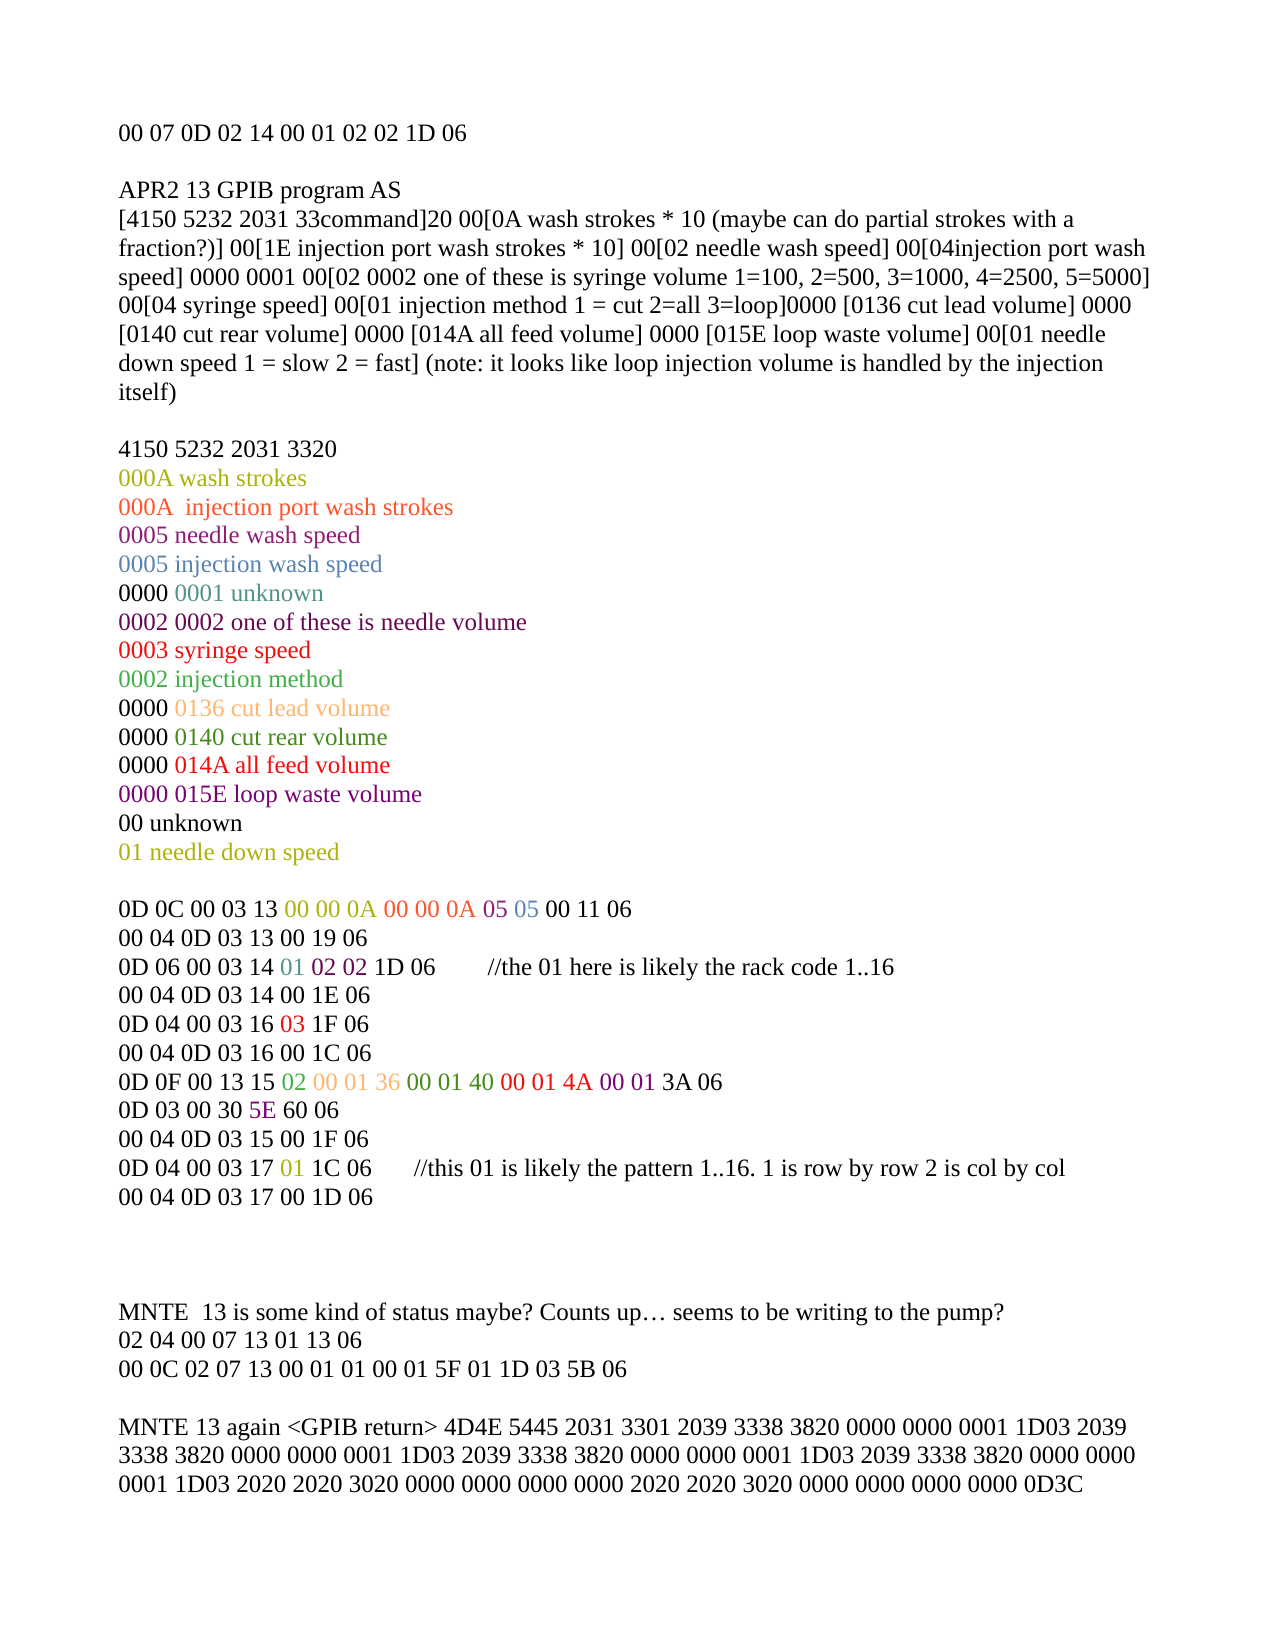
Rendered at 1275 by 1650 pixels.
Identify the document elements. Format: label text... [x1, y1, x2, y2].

text 0000 015E loop waste volume [118, 779, 1157, 808]
text 0D 04 00 03 16 03 1F 06 [118, 1009, 1157, 1038]
text 0003 syringe speed [118, 636, 1157, 664]
text 0000 0140 cut rear volume [118, 722, 1157, 751]
text 00 07 0D 02 14 00 01 02 02 1D 06 [118, 118, 1157, 147]
text 0002 0002 one of these is needle volume [118, 607, 1157, 636]
text 0D 0C 00 03 13 00 00 0A 00 00 0A 05 05 00 11 06 [118, 894, 1157, 923]
text 4150 5232 2031 3320 [118, 434, 1157, 463]
text 0D 0F 00 13 15 02 00 01 36 00 01 40 00 01 4A 00 01 3A 06 [118, 1067, 1157, 1096]
text 02 04 00 07 13 01 13 06 [118, 1326, 1157, 1354]
text 00 04 0D 03 14 00 1E 06 [118, 981, 1157, 1009]
text 000A wash strokes [118, 463, 1157, 492]
text 00 unknown [118, 808, 1157, 837]
text 00 04 0D 03 13 00 19 06 [118, 923, 1157, 952]
text 0002 injection method [118, 664, 1157, 693]
text 0000 0136 cut lead volume [118, 693, 1157, 722]
text 0D 03 00 30 5E 60 06 [118, 1096, 1157, 1124]
text 00 04 0D 03 16 00 1C 06 [118, 1038, 1157, 1067]
text 00 04 0D 03 15 00 1F 06 [118, 1124, 1157, 1153]
text 00 04 0D 03 17 00 1D 06 [118, 1182, 1157, 1211]
text [4150 5232 2031 33command]20 00[0A wash strokes * 10 (maybe can do partial strokes with a fraction?)] 00[1E injection port wash strokes * 10] 00[02 needle wash speed] 00[04injection port wash speed] 0000 0001 00[02 0002 one of these is syringe volume 1=100, 2=500, 3=1000, 4=2500, 5=5000] 00[04 syringe speed] 00[01 injection method 1 = cut 2=all 3=loop]0000 [0136 cut lead volume] 0000 [0140 cut rear volume] 0000 [014A all feed volume] 0000 [015E loop waste volume] 00[01 needle down speed 1 = slow 2 = fast] (note: it looks like loop injection volume is handled by the injection itself) [118, 204, 1157, 406]
text 0000 014A all feed volume [118, 751, 1157, 779]
text 0D 06 00 03 14 01 02 02 1D 06 //the 01 here is likely the rack code 1..16 [118, 952, 1157, 981]
text 0000 0001 unknown [118, 578, 1157, 607]
text 0005 needle wash speed [118, 521, 1157, 549]
text MNTE 13 is some kind of status maybe? Counts up… seems to be writing to the pump? [118, 1297, 1157, 1326]
text MNTE 13 again <GPIB return> 4D4E 5445 2031 3301 2039 3338 3820 0000 0000 0001 1D03 2039 3338 3820 0000 0000 0001 1D03 2039 3338 3820 0000 0000 0001 1D03 2039 3338 3820 0000 0000 0001 1D03 2020 2020 3020 0000 0000 0000 0000 2020 2020 3020 0000 0000 0000 0000 0D3C [118, 1412, 1157, 1498]
text 0005 injection wash speed [118, 549, 1157, 578]
text 01 needle down speed [118, 837, 1157, 866]
text 000A injection port wash strokes [118, 492, 1157, 521]
text 00 0C 02 07 13 00 01 01 00 01 5F 01 1D 03 5B 06 [118, 1354, 1157, 1383]
text APR2 13 GPIB program AS [118, 176, 1157, 204]
text 0D 04 00 03 17 01 1C 06 //this 01 is likely the pattern 1..16. 1 is row by row 2 is col by col [118, 1153, 1157, 1182]
